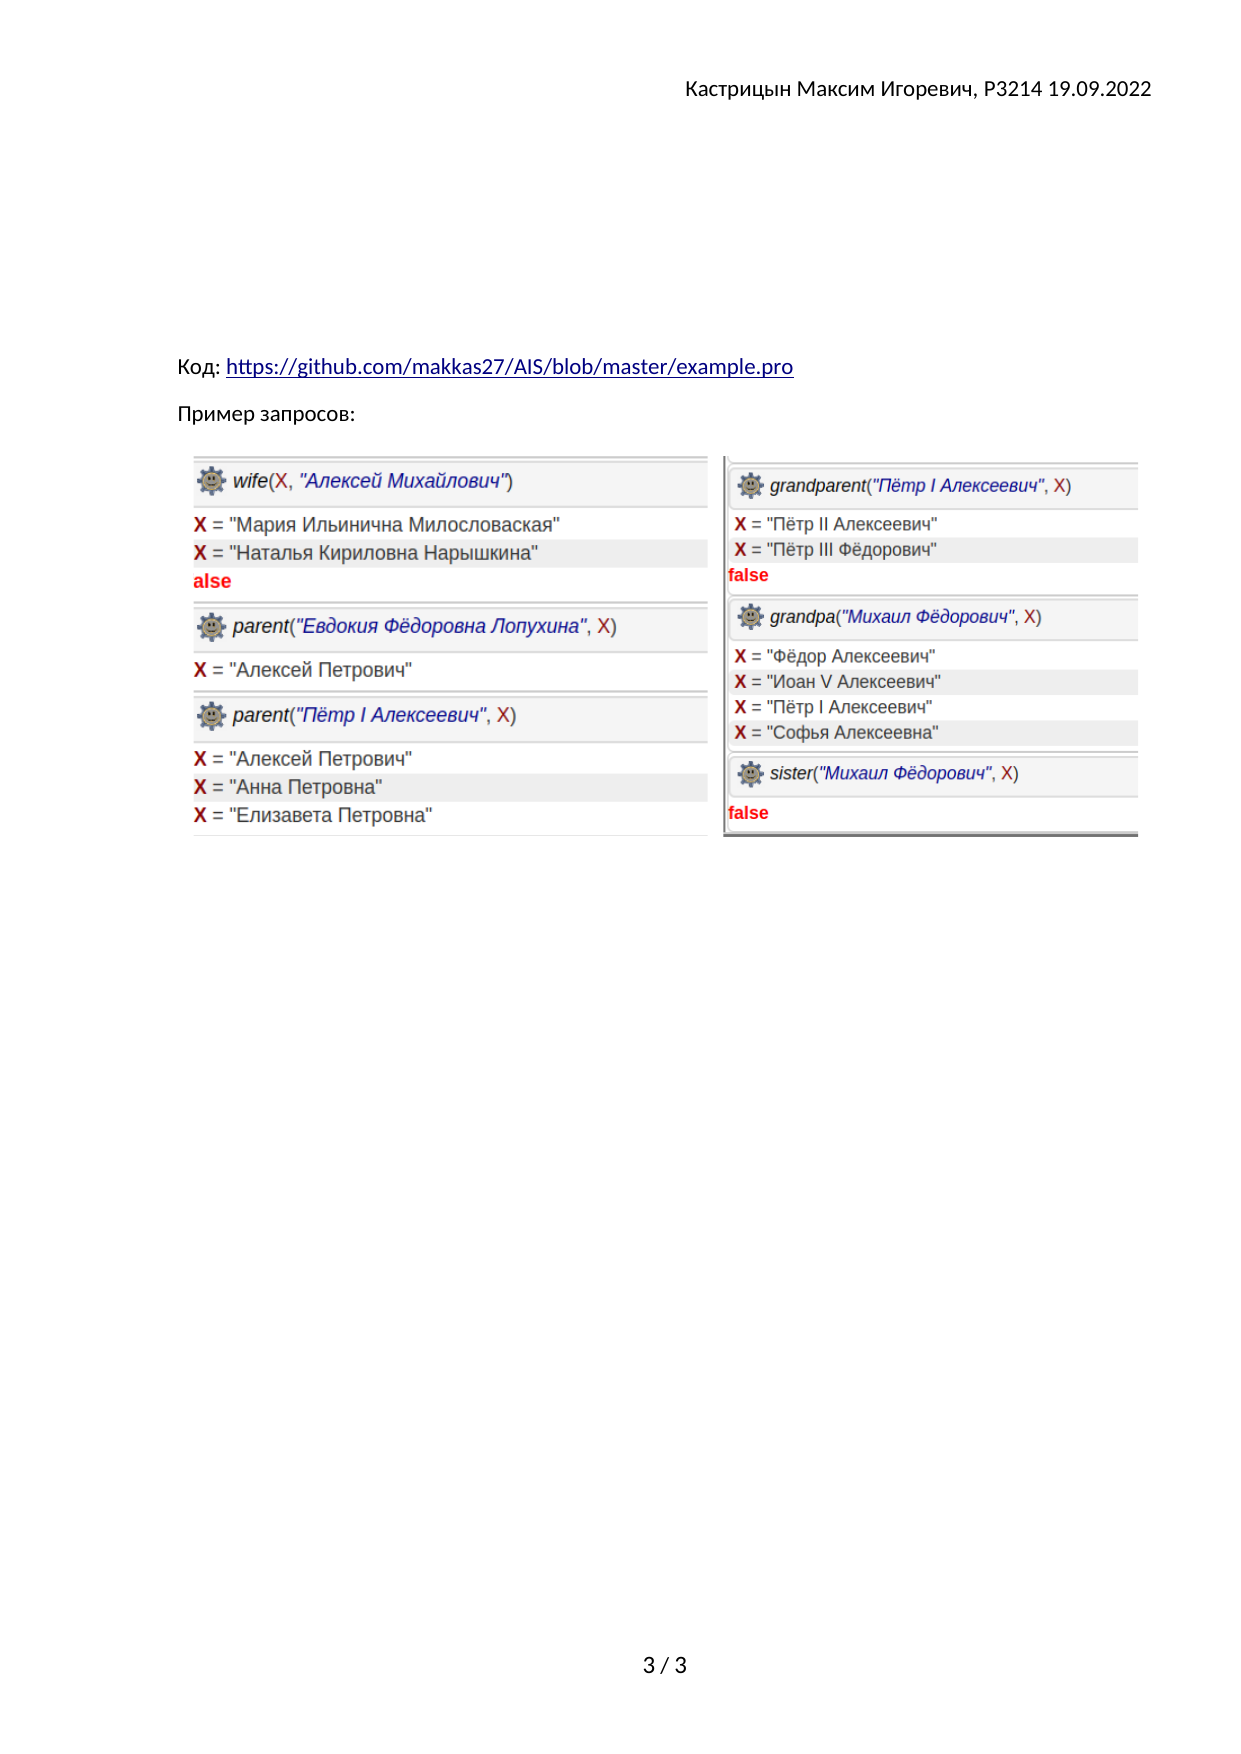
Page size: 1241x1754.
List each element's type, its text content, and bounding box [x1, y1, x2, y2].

text Пример запросов: [177, 399, 1152, 427]
picture [762, 456, 1043, 837]
picture [253, 450, 624, 788]
text Код: https://github.com/makkas27/AIS/blob/master/example.pro [177, 352, 1152, 381]
